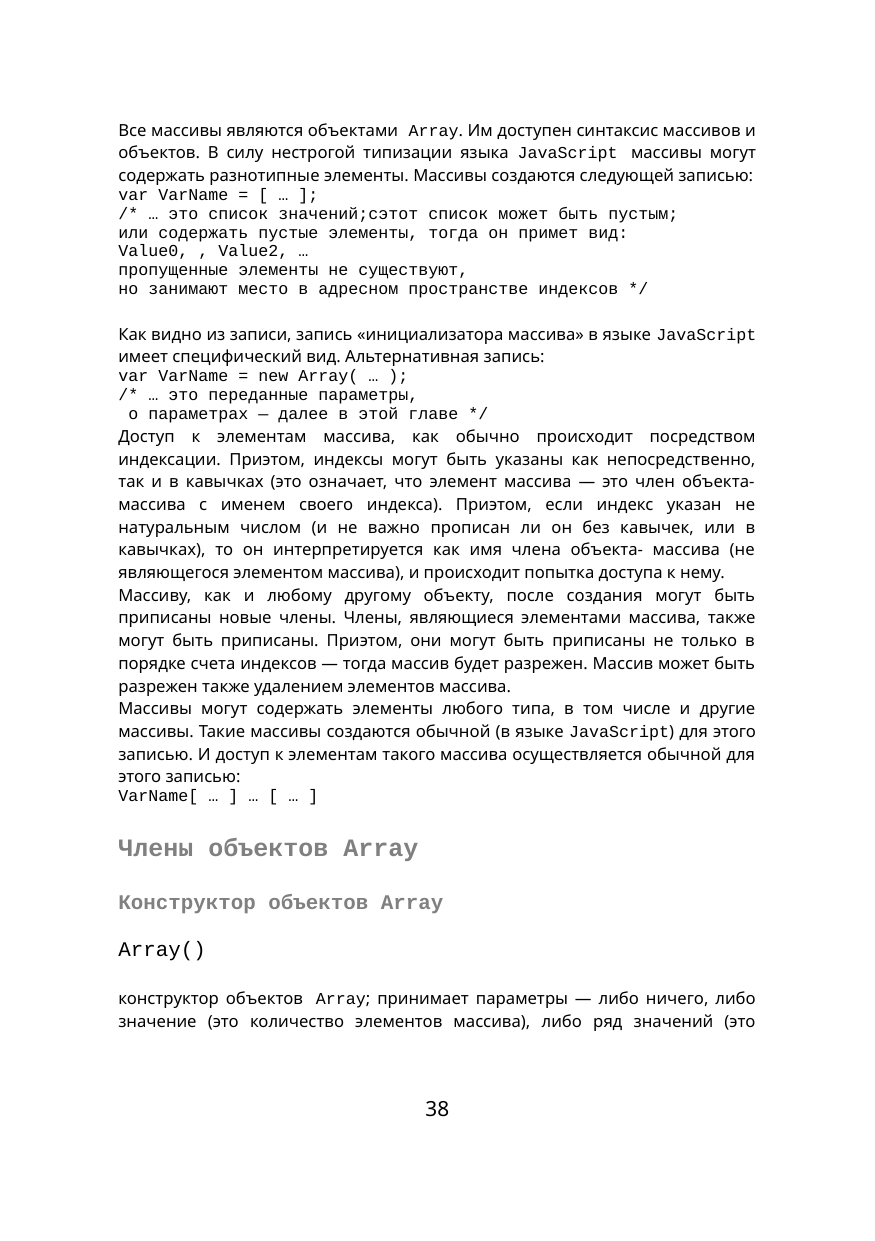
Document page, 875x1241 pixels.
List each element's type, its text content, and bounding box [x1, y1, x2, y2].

text Value0, , Value2, … [118, 243, 756, 262]
text var VarName = [ … ]; [118, 186, 756, 205]
text Array() [118, 939, 756, 963]
text /* … это список значений;сэтот список может быть пустым; [118, 205, 756, 224]
text Конструктор объектов Array [118, 892, 756, 915]
text Все массивы являются объектами Array. Им доступен синтаксис массивов и объектов. В силу нестрогой типизации языка JavaScript массивы могут содержать разнотипные элементы. Массивы создаются следующей записью: [118, 118, 756, 186]
text или содержать пустые элементы, тогда он примет вид: [118, 224, 756, 243]
text пропущенные элементы не существуют, [118, 262, 756, 281]
text о параметрах — далее в этой главе */ [118, 406, 756, 424]
text Члены объектов Array [118, 835, 756, 863]
text var VarName = new Array( … ); [118, 368, 756, 387]
text Доступ к элементам массива, как обычно происходит посредством индексации. Приэтом, индексы могут быть указаны как непосредственно, так и в кавычках (это означает, что элемент массива — это член объекта- массива с именем своего индекса). Приэтом, если индекс указан не натуральным числом (и не важно прописан ли он без кавычек, или в кавычках), то он интерпретируется как имя члена объекта- массива (не являющегося элементом массива), и происходит попытка доступа к нему. [118, 424, 756, 583]
text VarName[ … ] … [ … ] [118, 788, 756, 807]
text конструктор объектов Array; принимает параметры — либо ничего, либо значение (это количество элементов массива), либо ряд значений (это [118, 986, 756, 1032]
text но занимают место в адресном пространстве индексов */ [118, 281, 756, 299]
text Как видно из записи, запись «инициализатора массива» в языке JavaScript имеет специфический вид. Альтернативная запись: [118, 322, 756, 368]
text Массивы могут содержать элементы любого типа, в том числе и другие массивы. Такие массивы создаются обычной (в языке JavaScript) для этого записью. И доступ к элементам такого массива осуществляется обычной для этого записью: [118, 697, 756, 788]
text Массиву, как и любому другому объекту, после создания могут быть приписаны новые члены. Члены, являющиеся элементами массива, также могут быть приписаны. Приэтом, они могут быть приписаны не только в порядке счета индексов — тогда массив будет разрежен. Массив может быть разрежен также удалением элементов массива. [118, 583, 756, 697]
text /* … это переданные параметры, [118, 387, 756, 406]
